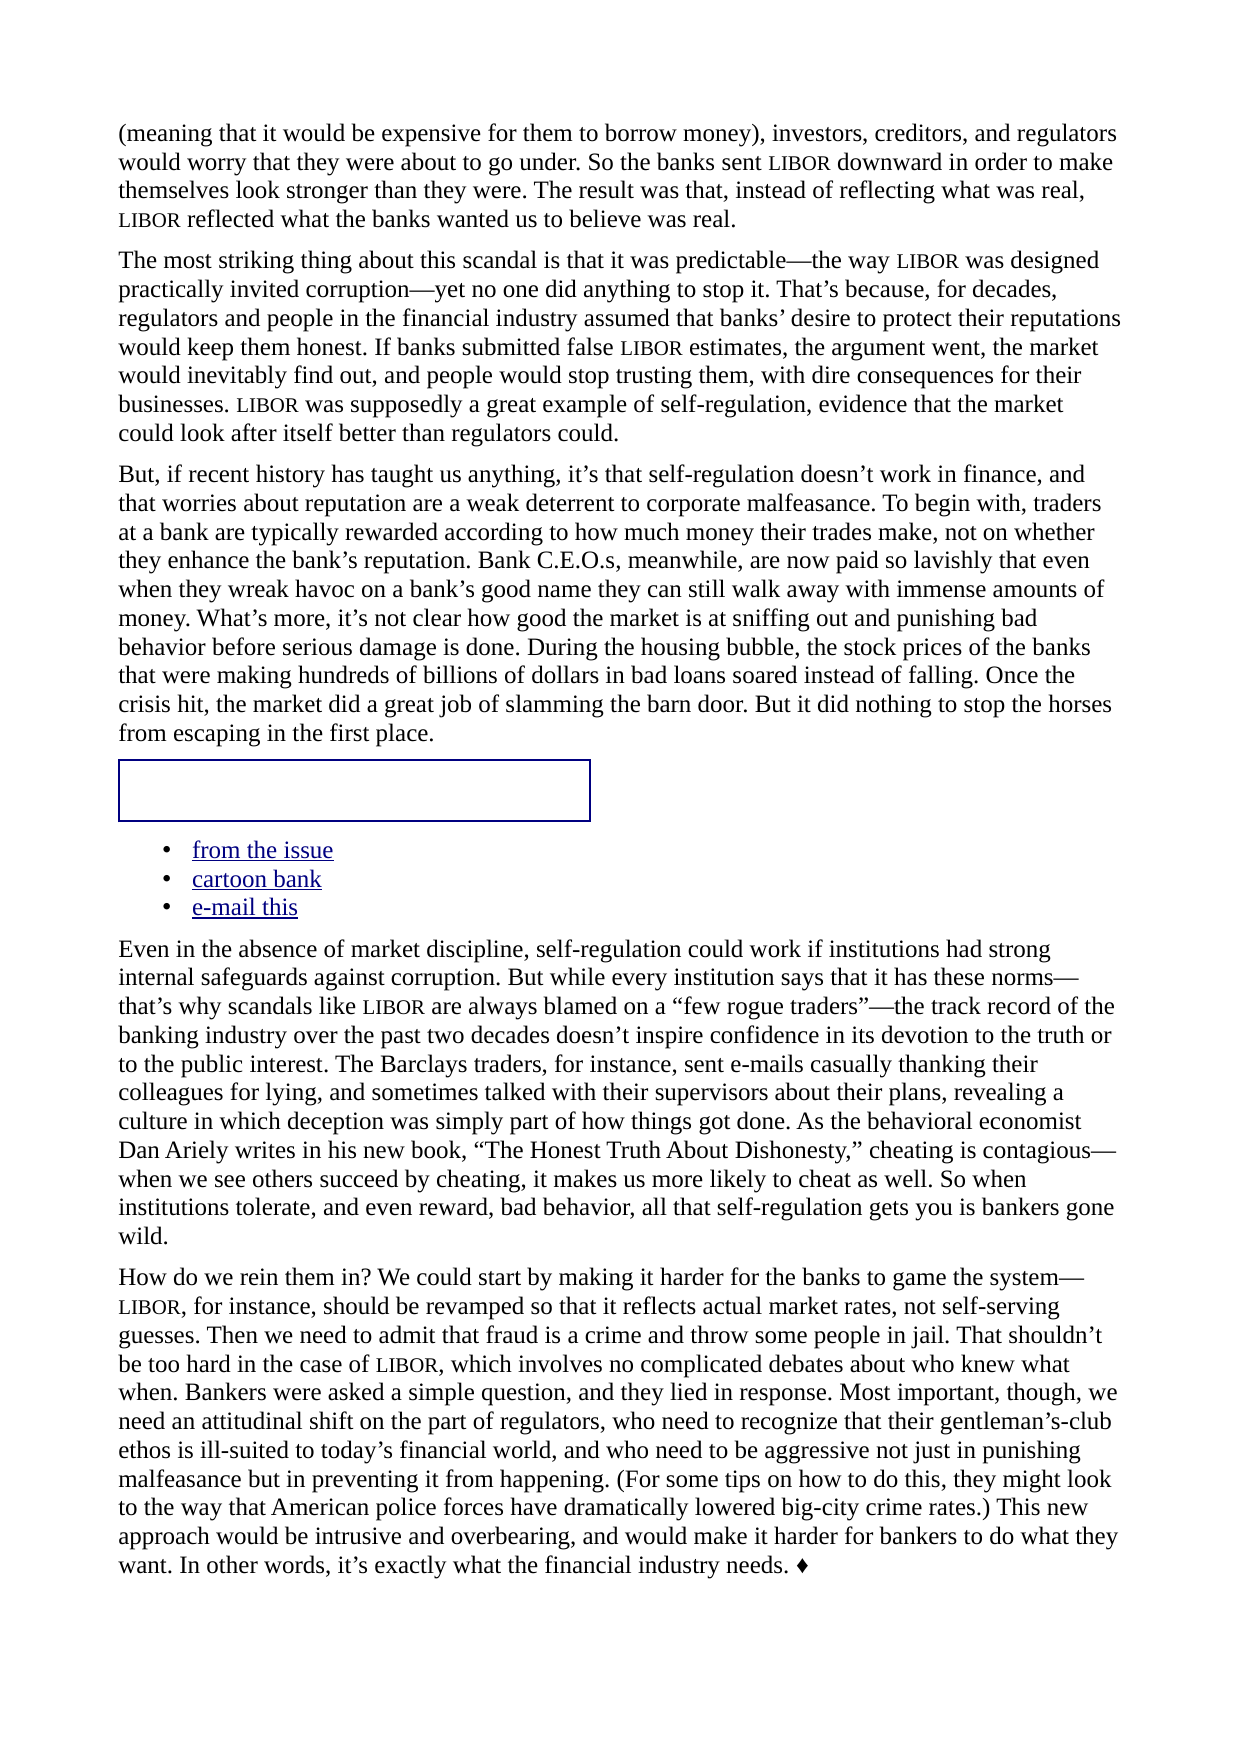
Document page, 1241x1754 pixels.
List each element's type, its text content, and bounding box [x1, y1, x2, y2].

text But, if recent history has taught us anything, it’s that self-regulation doesn’t work in finance, and that worries about reputation are a weak deterrent to corporate malfeasance. To begin with, traders at a bank are typically rewarded according to how much money their trades make, not on whether they enhance the bank’s reputation. Bank C.E.O.s, meanwhile, are now paid so lavishly that even when they wreak havoc on a bank’s good name they can still walk away with immense amounts of money. What’s more, it’s not clear how good the market is at sniffing out and punishing bad behavior before serious damage is done. During the housing bubble, the stock prices of the banks that were making hundreds of billions of dollars in bad loans soared instead of falling. Once the crisis hit, the market did a great job of slamming the barn door. But it did nothing to stop the horses from escaping in the first place. [118, 459, 1122, 747]
list from the issue [162, 835, 1122, 864]
list cartoon bank [162, 864, 1122, 892]
text How do we rein them in? We could start by making it harder for the banks to game the system—LIBOR, for instance, should be revamped so that it reflects actual market rates, not self-serving guesses. Then we need to admit that fraud is a crime and throw some people in jail. That shouldn’t be too hard in the case of LIBOR, which involves no complicated debates about who knew what when. Bankers were asked a simple question, and they lied in response. Most important, though, we need an attitudinal shift on the part of regulators, who need to recognize that their gentleman’s-club ethos is ill-suited to today’s financial world, and who need to be aggressive not just in punishing malfeasance but in preventing it from happening. (For some tips on how to do this, they might look to the way that American police forces have dramatically lowered big-city crime rates.) This new approach would be intrusive and overbearing, and would make it harder for bankers to do what they want. In other words, it’s exactly what the financial industry needs. ♦ [118, 1262, 1122, 1579]
text Even in the absence of market discipline, self-regulation could work if institutions had strong internal safeguards against corruption. But while every institution says that it has these norms—that’s why scandals like LIBOR are always blamed on a “few rogue traders”—the track record of the banking industry over the past two decades doesn’t inspire confidence in its devotion to the truth or to the public interest. The Barclays traders, for instance, sent e-mails casually thanking their colleagues for lying, and sometimes talked with their supervisors about their plans, revealing a culture in which deception was simply part of how things got done. As the behavioral economist Dan Ariely writes in his new book, “The Honest Truth About Dishonesty,” cheating is contagious—when we see others succeed by cheating, it makes us more likely to cheat as well. So when institutions tolerate, and even reward, bad behavior, all that self-regulation gets you is bankers gone wild. [118, 934, 1122, 1250]
text The most striking thing about this scandal is that it was predictable—the way LIBOR was designed practically invited corruption—yet no one did anything to stop it. That’s because, for decades, regulators and people in the financial industry assumed that banks’ desire to protect their reputations would keep them honest. If banks submitted false LIBOR estimates, the argument went, the market would inevitably find out, and people would stop trusting them, with dire consequences for their businesses. LIBOR was supposedly a great example of self-regulation, evidence that the market could look after itself better than regulators could. [118, 246, 1122, 447]
text (meaning that it would be expensive for them to borrow money), investors, creditors, and regulators would worry that they were about to go under. So the banks sent LIBOR downward in order to make themselves look stronger than they were. The result was that, instead of reflecting what was real, LIBOR reflected what the banks wanted us to believe was real. [118, 118, 1122, 233]
list e-mail this [162, 892, 1122, 921]
